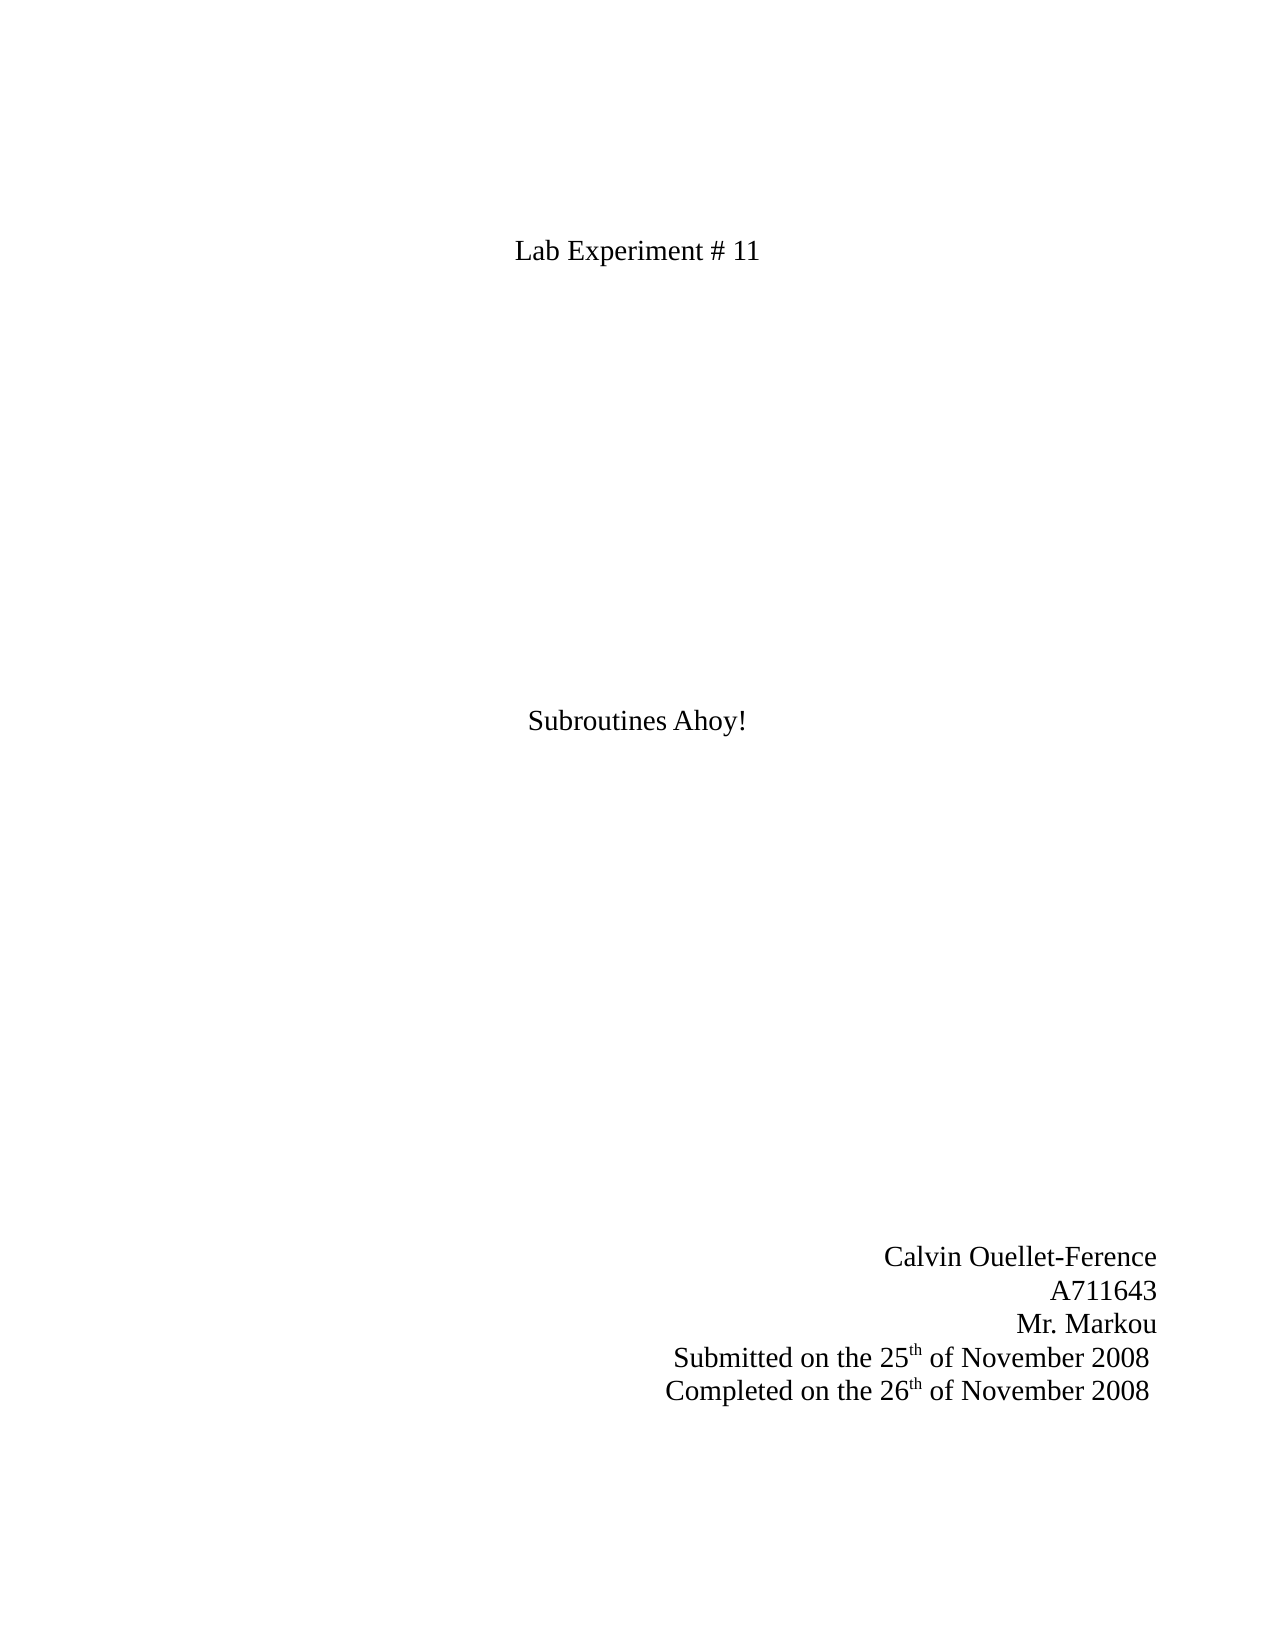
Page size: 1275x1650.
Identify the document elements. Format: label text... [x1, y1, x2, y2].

text Lab Experiment # 11 [118, 233, 1157, 267]
text Mr. Markou [118, 1306, 1157, 1340]
text Subroutines Ahoy! [118, 703, 1157, 736]
text Calvin Ouellet-Ference [118, 1239, 1157, 1273]
text Completed on the 26th of November 2008 [118, 1373, 1157, 1407]
text Submitted on the 25th of November 2008 [118, 1340, 1157, 1373]
text A711643 [118, 1273, 1157, 1306]
